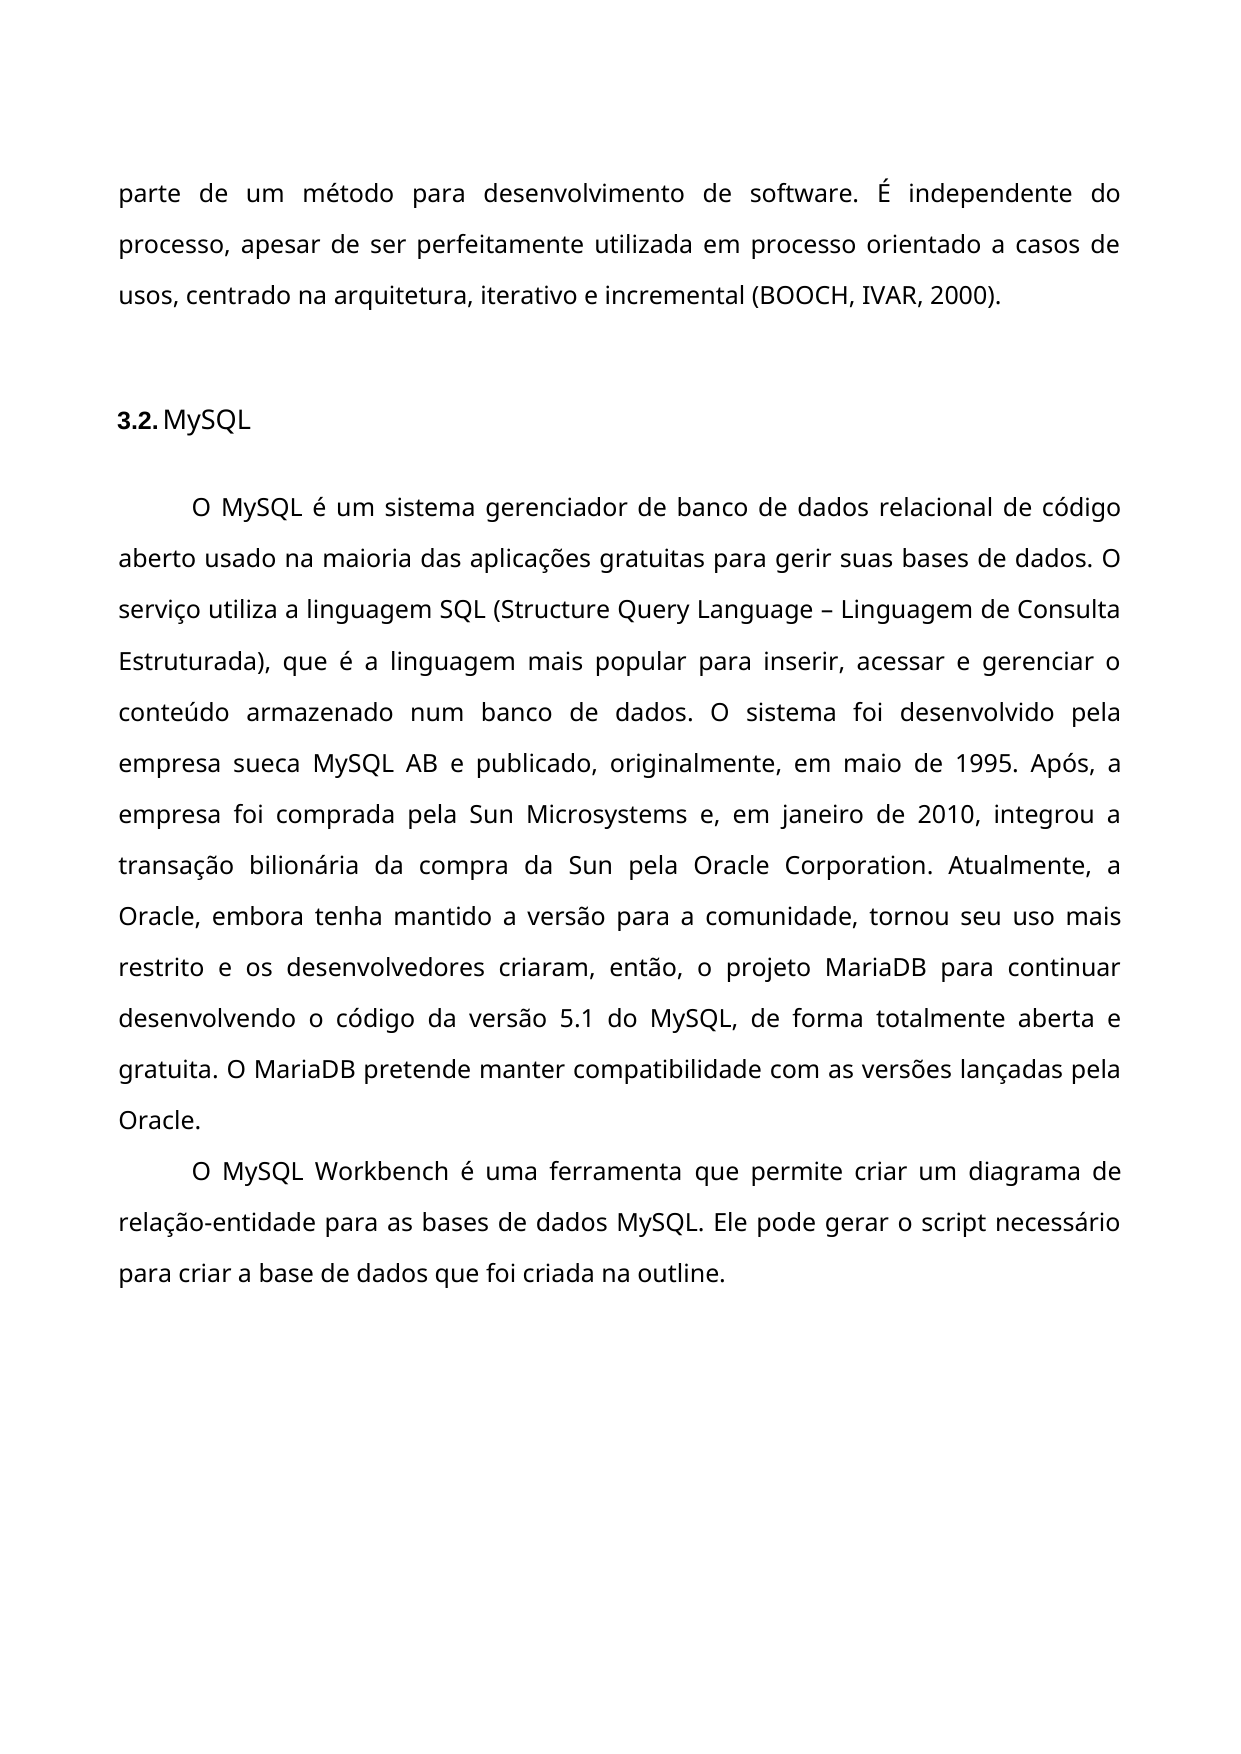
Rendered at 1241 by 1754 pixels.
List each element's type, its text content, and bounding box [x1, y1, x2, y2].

text parte de um método para desenvolvimento de software. É independente do processo, apesar de ser perfeitamente utilizada em processo orientado a casos de usos, centrado na arquitetura, iterativo e incremental (BOOCH, IVAR, 2000). [118, 176, 1122, 312]
text O MySQL Workbench é uma ferramenta que permite criar um diagrama de relação-entidade para as bases de dados MySQL. Ele pode gerar o script necessário para criar a base de dados que foi criada na outline. [118, 1154, 1122, 1290]
subtitle MySQL [117, 400, 1146, 437]
text O MySQL é um sistema gerenciador de banco de dados relacional de código aberto usado na maioria das aplicações gratuitas para gerir suas bases de dados. O serviço utiliza a linguagem SQL (Structure Query Language – Linguagem de Consulta Estruturada), que é a linguagem mais popular para inserir, acessar e gerenciar o conteúdo armazenado num banco de dados. O sistema foi desenvolvido pela empresa sueca MySQL AB e publicado, originalmente, em maio de 1995. Após, a empresa foi comprada pela Sun Microsystems e, em janeiro de 2010, integrou a transação bilionária da compra da Sun pela Oracle Corporation. Atualmente, a Oracle, embora tenha mantido a versão para a comunidade, tornou seu uso mais restrito e os desenvolvedores criaram, então, o projeto MariaDB para continuar desenvolvendo o código da versão 5.1 do MySQL, de forma totalmente aberta e gratuita. O MariaDB pretende manter compatibilidade com as versões lançadas pela Oracle. [118, 490, 1122, 1137]
